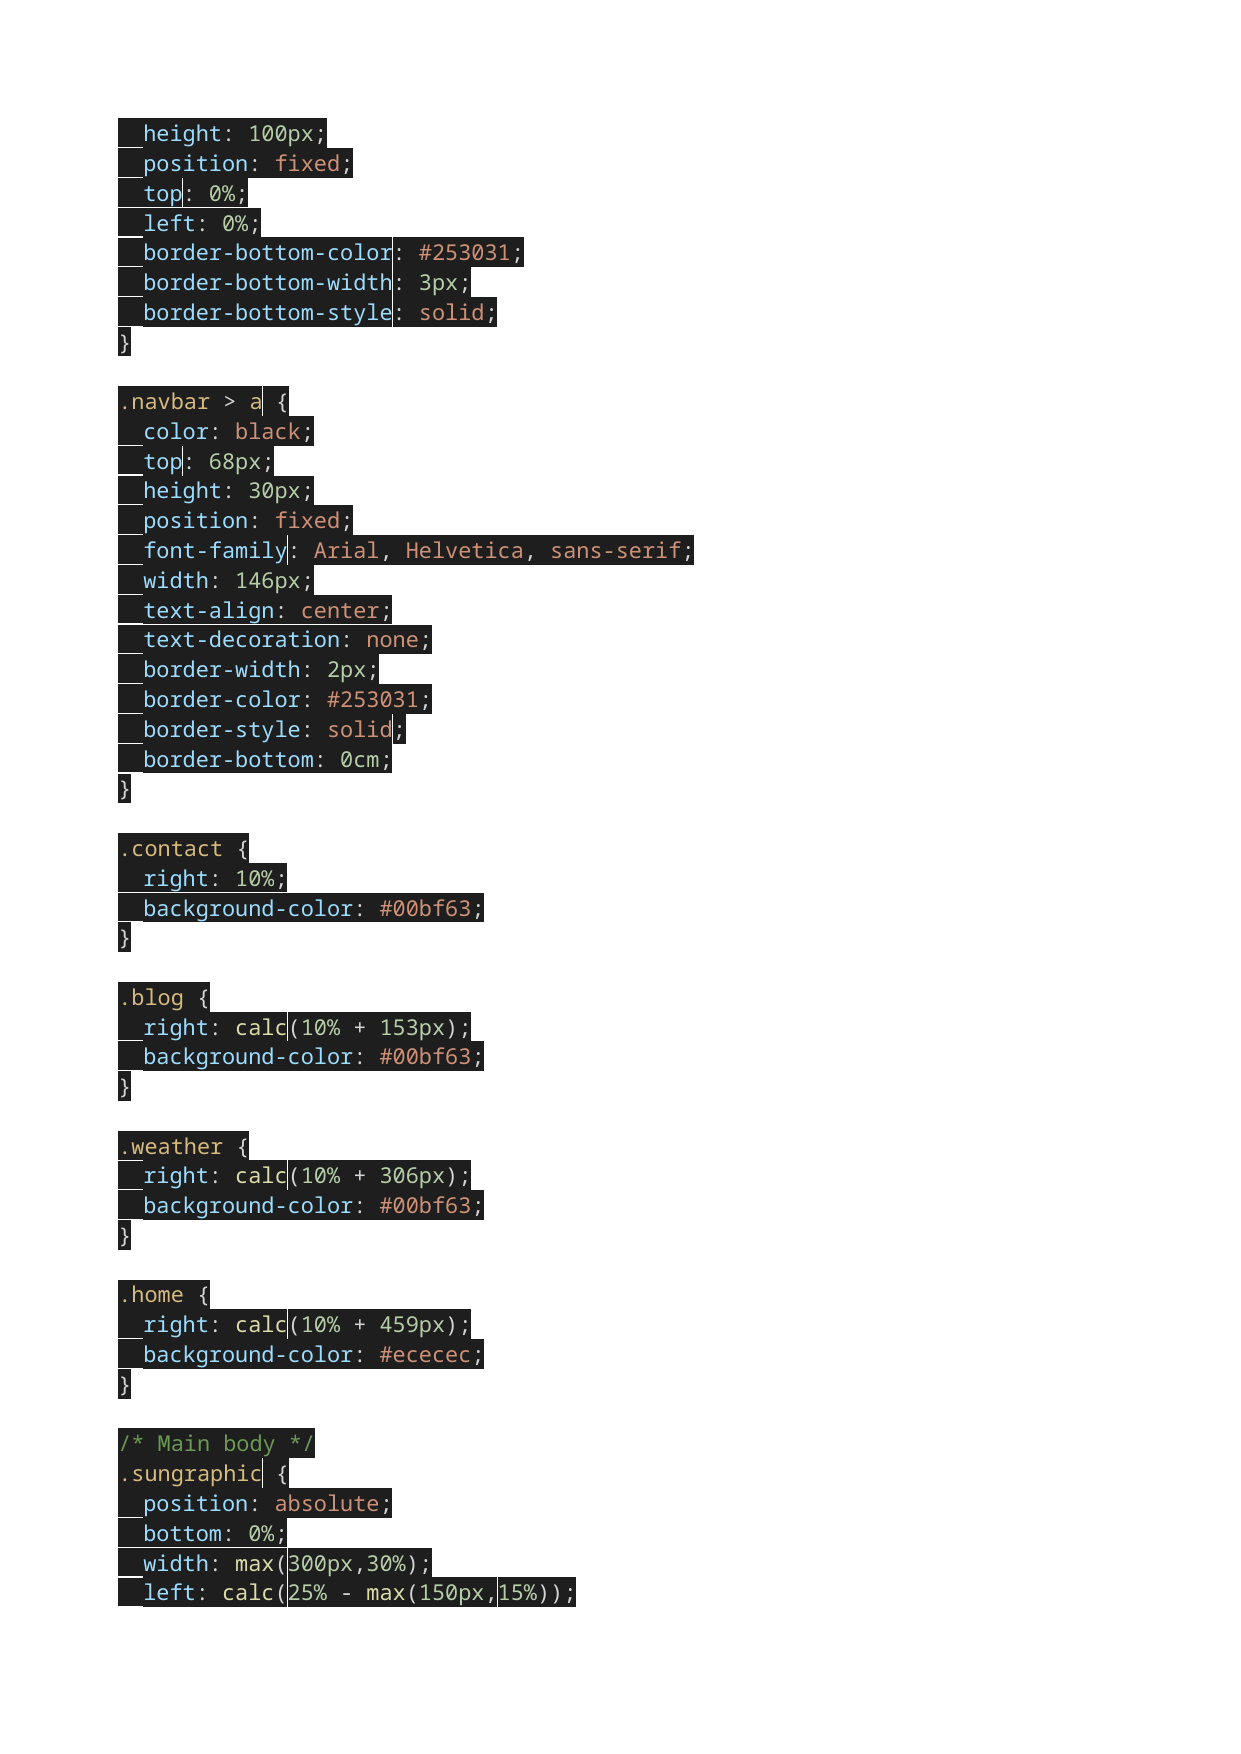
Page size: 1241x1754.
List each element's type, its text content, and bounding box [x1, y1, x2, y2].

text .sungraphic { [118, 1458, 1122, 1488]
text text-align: center; [118, 595, 1122, 624]
text } [118, 1220, 1122, 1250]
text width: max(300px,30%); [118, 1547, 1122, 1577]
text .weather { [118, 1131, 1122, 1160]
text position: absolute; [118, 1488, 1122, 1518]
text font-family: Arial, Helvetica, sans-serif; [118, 535, 1122, 565]
text width: 146px; [118, 565, 1122, 595]
text top: 68px; [118, 446, 1122, 476]
text height: 100px; [118, 118, 1122, 148]
text border-bottom-color: #253031; [118, 237, 1122, 267]
text } [118, 327, 1122, 356]
text bottom: 0%; [118, 1518, 1122, 1547]
text .blog { [118, 982, 1122, 1012]
text position: fixed; [118, 148, 1122, 178]
text } [118, 1071, 1122, 1101]
text background-color: #00bf63; [118, 1041, 1122, 1071]
text border-color: #253031; [118, 684, 1122, 714]
text right: 10%; [118, 863, 1122, 892]
text /* Main body */ [118, 1428, 1122, 1458]
text border-bottom-style: solid; [118, 297, 1122, 327]
text background-color: #00bf63; [118, 892, 1122, 922]
text left: 0%; [118, 207, 1122, 237]
text .contact { [118, 833, 1122, 863]
text right: calc(10% + 459px); [118, 1309, 1122, 1339]
text background-color: #ececec; [118, 1339, 1122, 1369]
text position: fixed; [118, 505, 1122, 535]
text .navbar > a { [118, 386, 1122, 416]
text border-bottom: 0cm; [118, 744, 1122, 773]
text border-width: 2px; [118, 654, 1122, 684]
text } [118, 773, 1122, 803]
text color: black; [118, 416, 1122, 446]
text .home { [118, 1279, 1122, 1309]
text right: calc(10% + 153px); [118, 1012, 1122, 1041]
text } [118, 922, 1122, 952]
text right: calc(10% + 306px); [118, 1160, 1122, 1190]
text height: 30px; [118, 476, 1122, 505]
text border-bottom-width: 3px; [118, 267, 1122, 297]
text text-decoration: none; [118, 624, 1122, 654]
text } [118, 1369, 1122, 1399]
text top: 0%; [118, 178, 1122, 207]
text left: calc(25% - max(150px,15%)); [118, 1577, 1122, 1607]
text background-color: #00bf63; [118, 1190, 1122, 1220]
text border-style: solid; [118, 714, 1122, 744]
